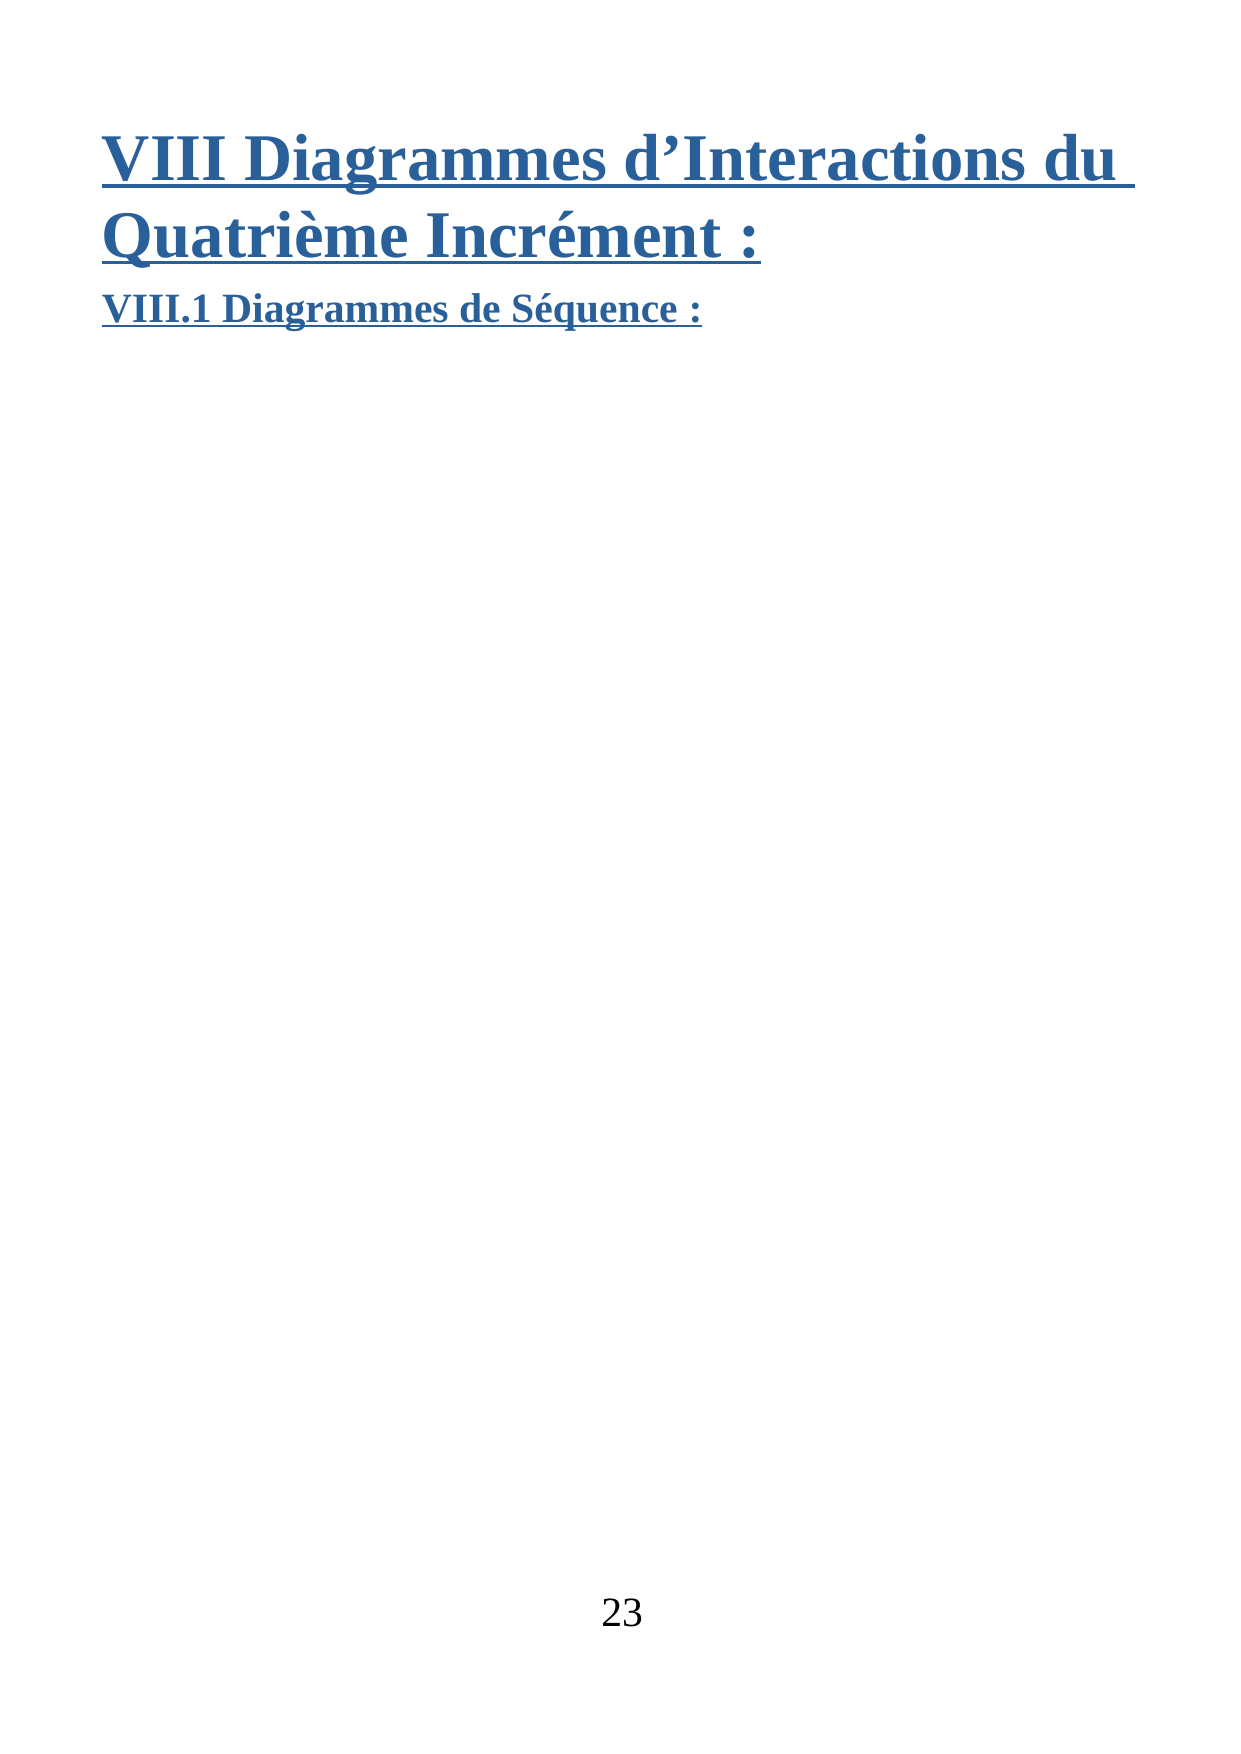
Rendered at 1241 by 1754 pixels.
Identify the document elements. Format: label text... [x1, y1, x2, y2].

text VIII Diagrammes d’Interactions du Quatrième Incrément : [102, 118, 1142, 271]
text VIII.1 Diagrammes de Séquence : [102, 283, 1142, 331]
